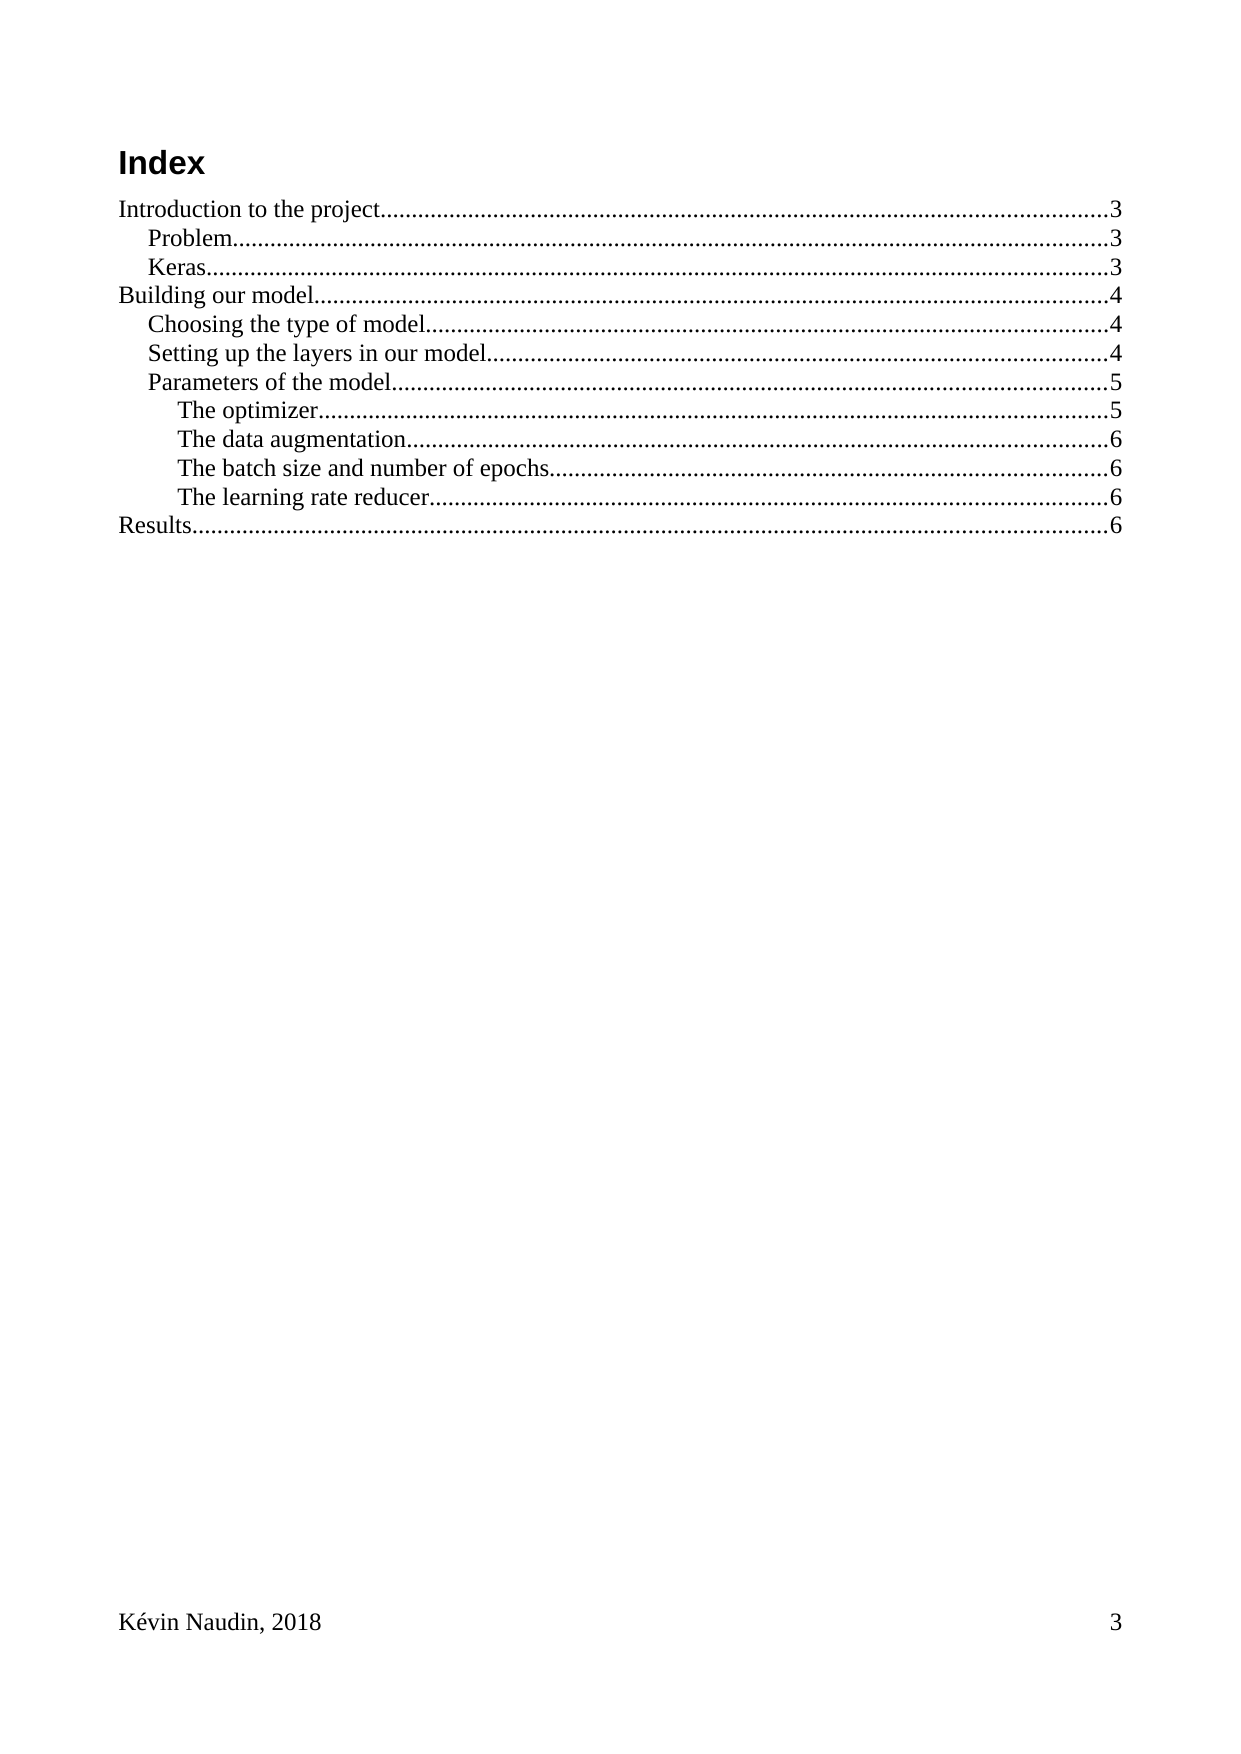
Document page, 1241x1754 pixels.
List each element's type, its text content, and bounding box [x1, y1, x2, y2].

text The optimizer 5 [177, 395, 1122, 424]
text Results 6 [118, 510, 1122, 539]
text Keras 3 [148, 252, 1122, 280]
text Choosing the type of model 4 [148, 309, 1122, 338]
text The batch size and number of epochs 6 [177, 453, 1122, 482]
text Introduction to the project 3 [118, 194, 1122, 223]
text The data augmentation 6 [177, 424, 1122, 453]
subtitle Index [118, 143, 1122, 182]
text Setting up the layers in our model 4 [148, 338, 1122, 367]
text Problem 3 [148, 223, 1122, 252]
text Parameters of the model 5 [148, 367, 1122, 395]
text The learning rate reducer 6 [177, 482, 1122, 510]
text Building our model 4 [118, 280, 1122, 309]
